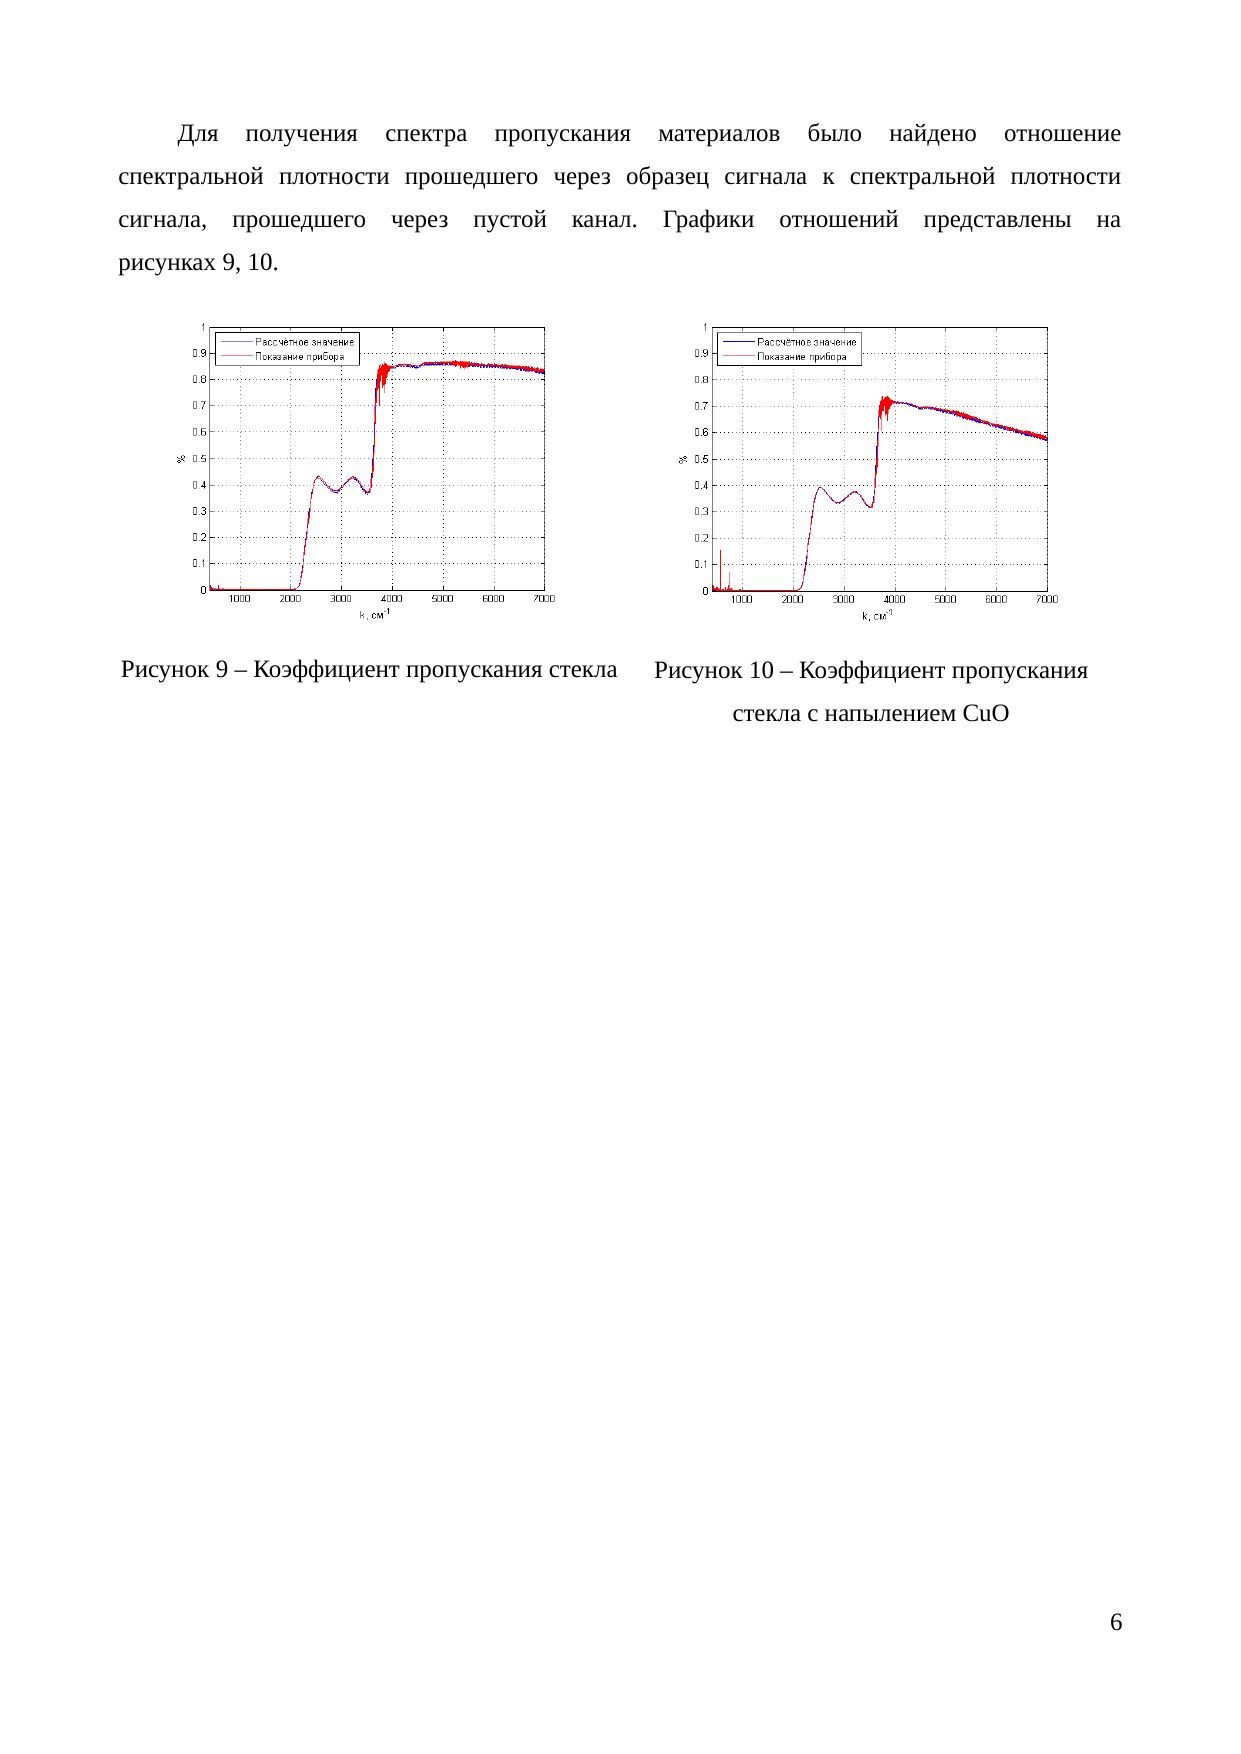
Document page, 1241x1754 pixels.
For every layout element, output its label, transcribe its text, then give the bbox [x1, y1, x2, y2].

table_header Рисунок 10 – Коэффициент пропускания стекла с напылением CuO [620, 302, 1122, 771]
picture [153, 302, 585, 625]
text Для получения спектра пропускания материалов было найдено отношение спектральной плотности прошедшего через образец сигнала к спектральной плотности сигнала, прошедшего через пустой канал. Графики отношений представлены на рисунках 9, 10. [118, 118, 1122, 276]
table_header Рисунок 9 – Коэффициент пропускания стекла [118, 302, 620, 771]
picture [655, 302, 1088, 626]
